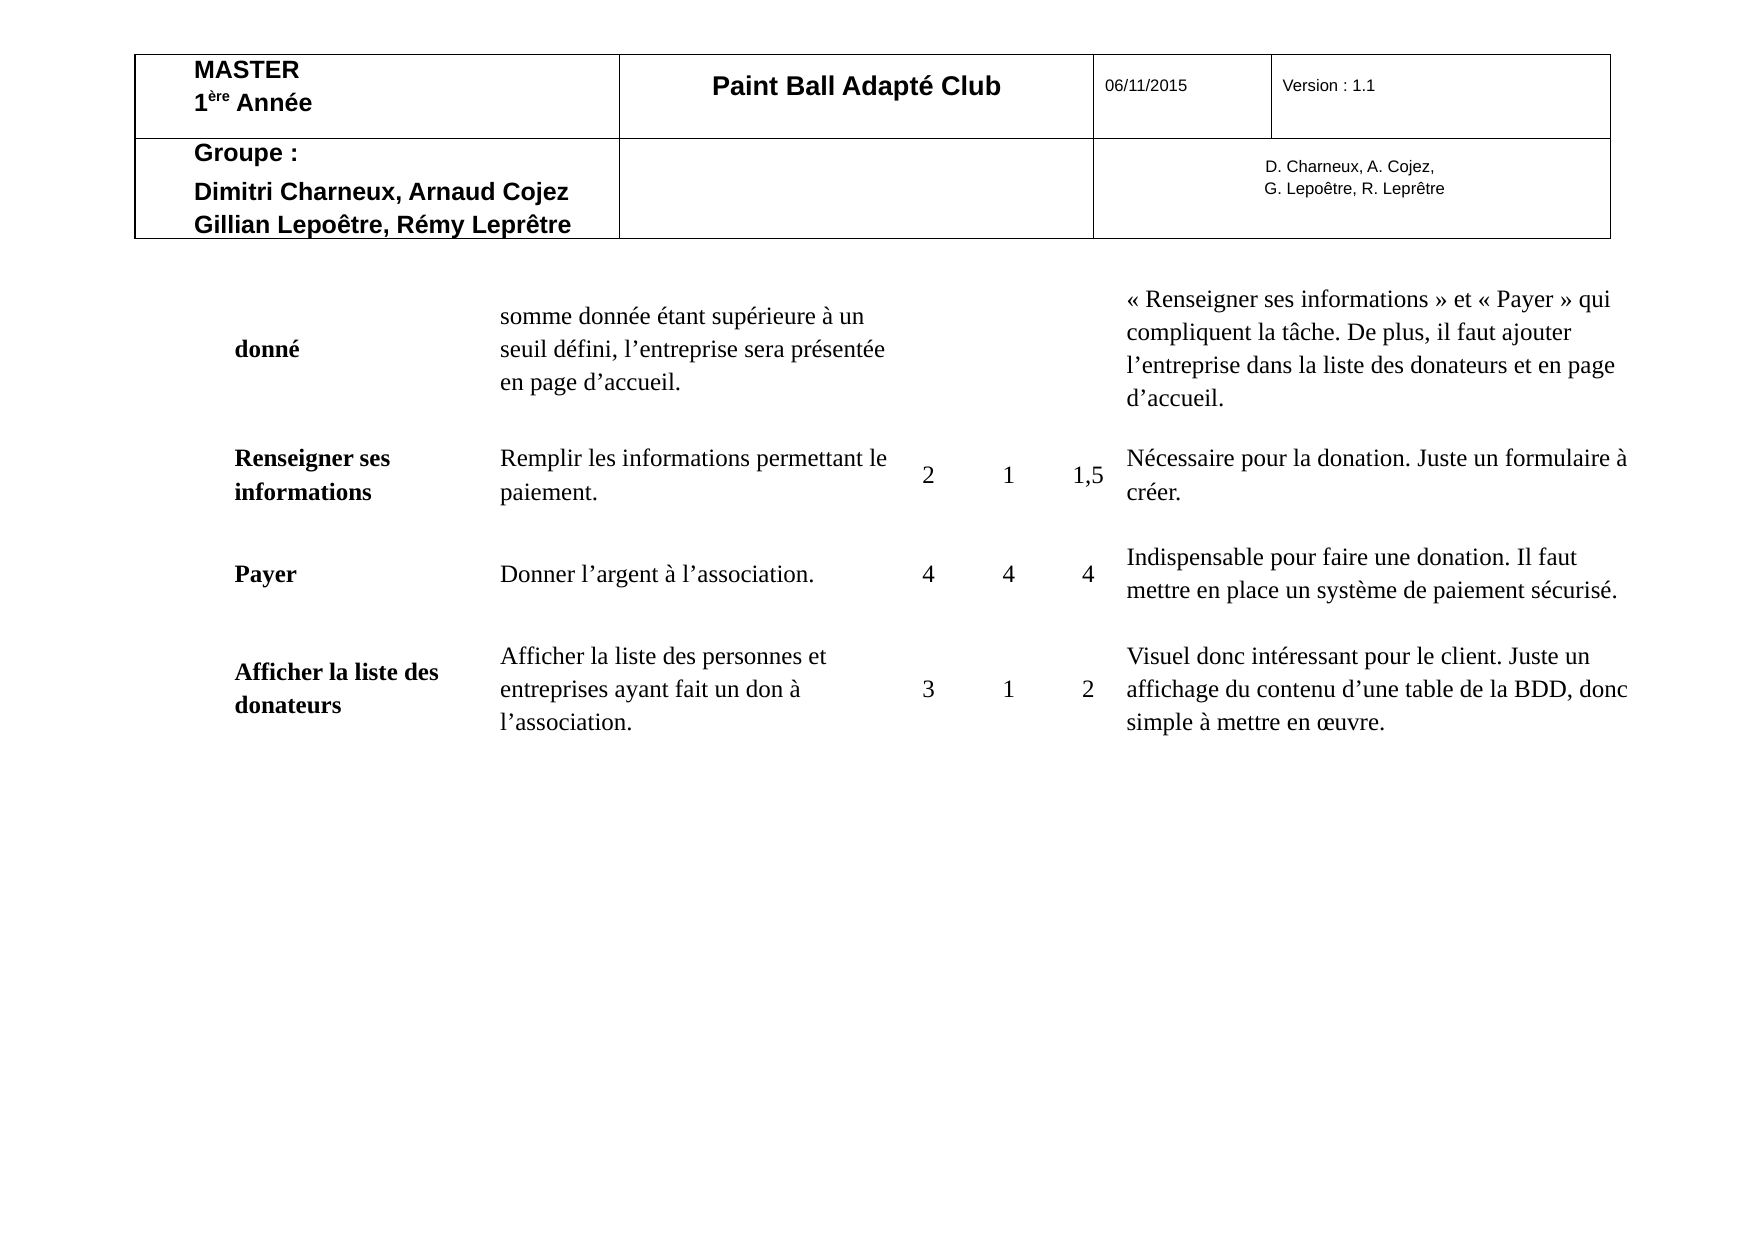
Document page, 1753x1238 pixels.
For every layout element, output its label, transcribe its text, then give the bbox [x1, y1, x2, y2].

table_cell [1050, 412, 1126, 443]
table_cell [889, 412, 967, 443]
table_cell 1 [967, 444, 1050, 505]
table_cell [967, 505, 1050, 537]
table_cell Afficher la liste des donateurs [234, 641, 500, 736]
table_cell donné [234, 285, 500, 412]
table_cell 2 [889, 444, 967, 505]
table_cell [234, 610, 500, 641]
table_cell somme donnée étant supérieure à un seuil défini, l’entreprise sera présentée en page d’accueil. [500, 285, 889, 412]
table_cell « Renseigner ses informations » et « Payer » qui compliquent la tâche. De plus, il faut ajouter l’entreprise dans la liste des donateurs et en page d’accueil. [1126, 285, 1633, 412]
table_cell [889, 610, 967, 641]
table_cell Visuel donc intéressant pour le client. Juste un affichage du contenu d’une table de la BDD, donc simple à mettre en œuvre. [1126, 641, 1633, 736]
table_cell 3 [889, 641, 967, 736]
table_cell 4 [1050, 537, 1126, 609]
table_cell [1050, 505, 1126, 537]
table_cell [234, 412, 500, 443]
table_cell [1050, 285, 1126, 412]
table_cell [967, 412, 1050, 443]
table_cell [500, 610, 889, 641]
table_cell [967, 610, 1050, 641]
table_cell 2 [1050, 641, 1126, 736]
table_cell [889, 285, 967, 412]
table_cell 4 [967, 537, 1050, 609]
table_cell [967, 285, 1050, 412]
table_cell [1126, 505, 1633, 537]
table_cell [1126, 610, 1633, 641]
table_cell [500, 412, 889, 443]
table_cell Indispensable pour faire une donation. Il faut mettre en place un système de paiement sécurisé. [1126, 537, 1633, 609]
table_cell Afficher la liste des personnes et entreprises ayant fait un don à l’association. [500, 641, 889, 736]
table_cell 4 [889, 537, 967, 609]
table_cell [889, 505, 967, 537]
table_cell Nécessaire pour la donation. Juste un formulaire à créer. [1126, 444, 1633, 505]
table_cell [1126, 412, 1633, 443]
table_cell Payer [234, 537, 500, 609]
table_cell Remplir les informations permettant le paiement. [500, 444, 889, 505]
table_cell Donner l’argent à l’association. [500, 537, 889, 609]
table_cell [234, 505, 500, 537]
table_cell [500, 505, 889, 537]
table_cell Renseigner ses informations [234, 444, 500, 505]
table_cell [1050, 610, 1126, 641]
table_cell 1,5 [1050, 444, 1126, 505]
table_cell 1 [967, 641, 1050, 736]
